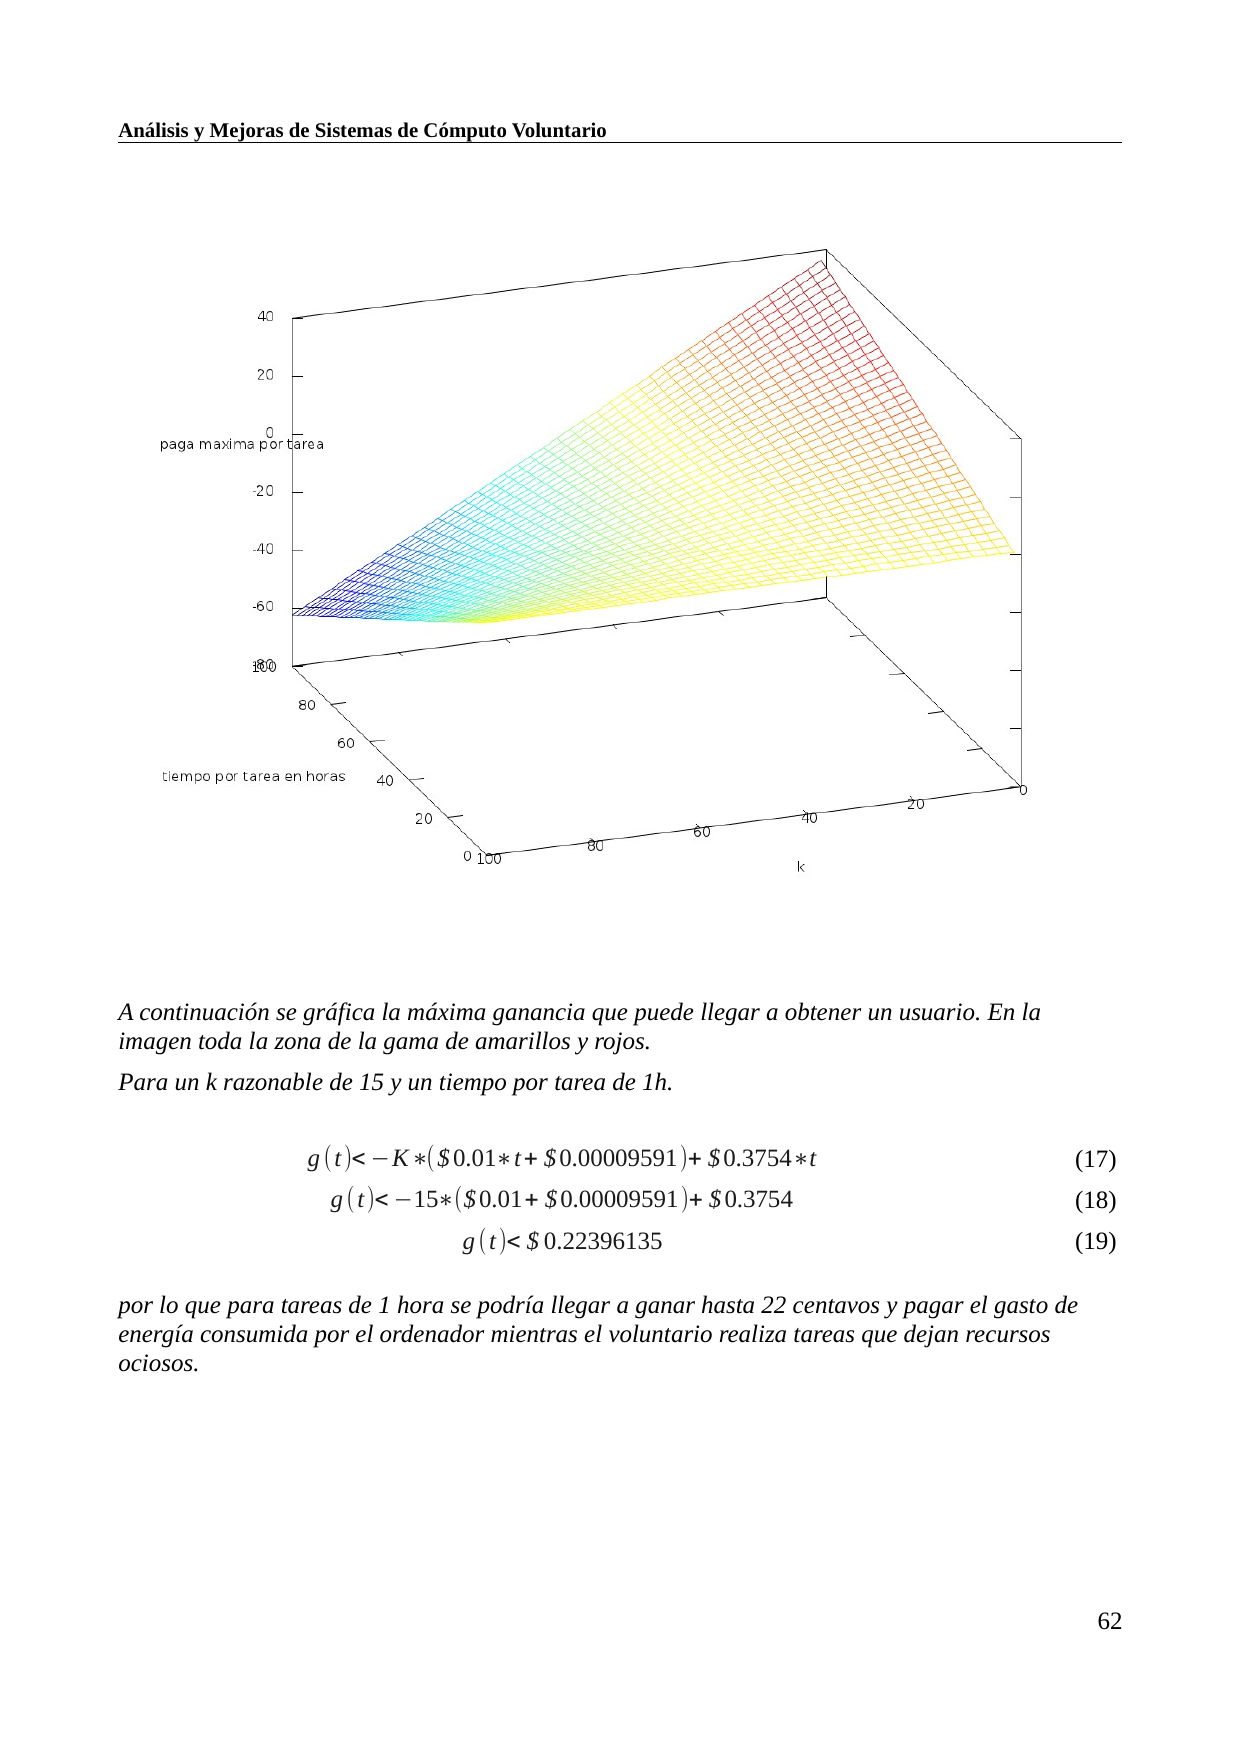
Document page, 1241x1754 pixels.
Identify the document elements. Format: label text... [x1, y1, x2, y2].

text por lo que para tareas de 1 hora se podría llegar a ganar hasta 22 centavos y pagar el gasto de energía consumida por el ordenador mientras el voluntario realiza tareas que dejan recursos ociosos. [118, 1290, 1122, 1376]
table_header (17) [1010, 1138, 1122, 1179]
text A continuación se gráfica la máxima ganancia que puede llegar a obtener un usuario. En la imagen toda la zona de la gama de amarillos y rojos. [118, 997, 1122, 1055]
table_header [118, 1220, 1010, 1261]
table_header (18) [1010, 1179, 1122, 1220]
text Para un k razonable de 15 y un tiempo por tarea de 1h. [118, 1067, 1122, 1096]
table_header (19) [1010, 1220, 1122, 1261]
picture [118, 177, 1157, 957]
table_header [118, 1138, 1010, 1179]
table_header [118, 1179, 1010, 1220]
